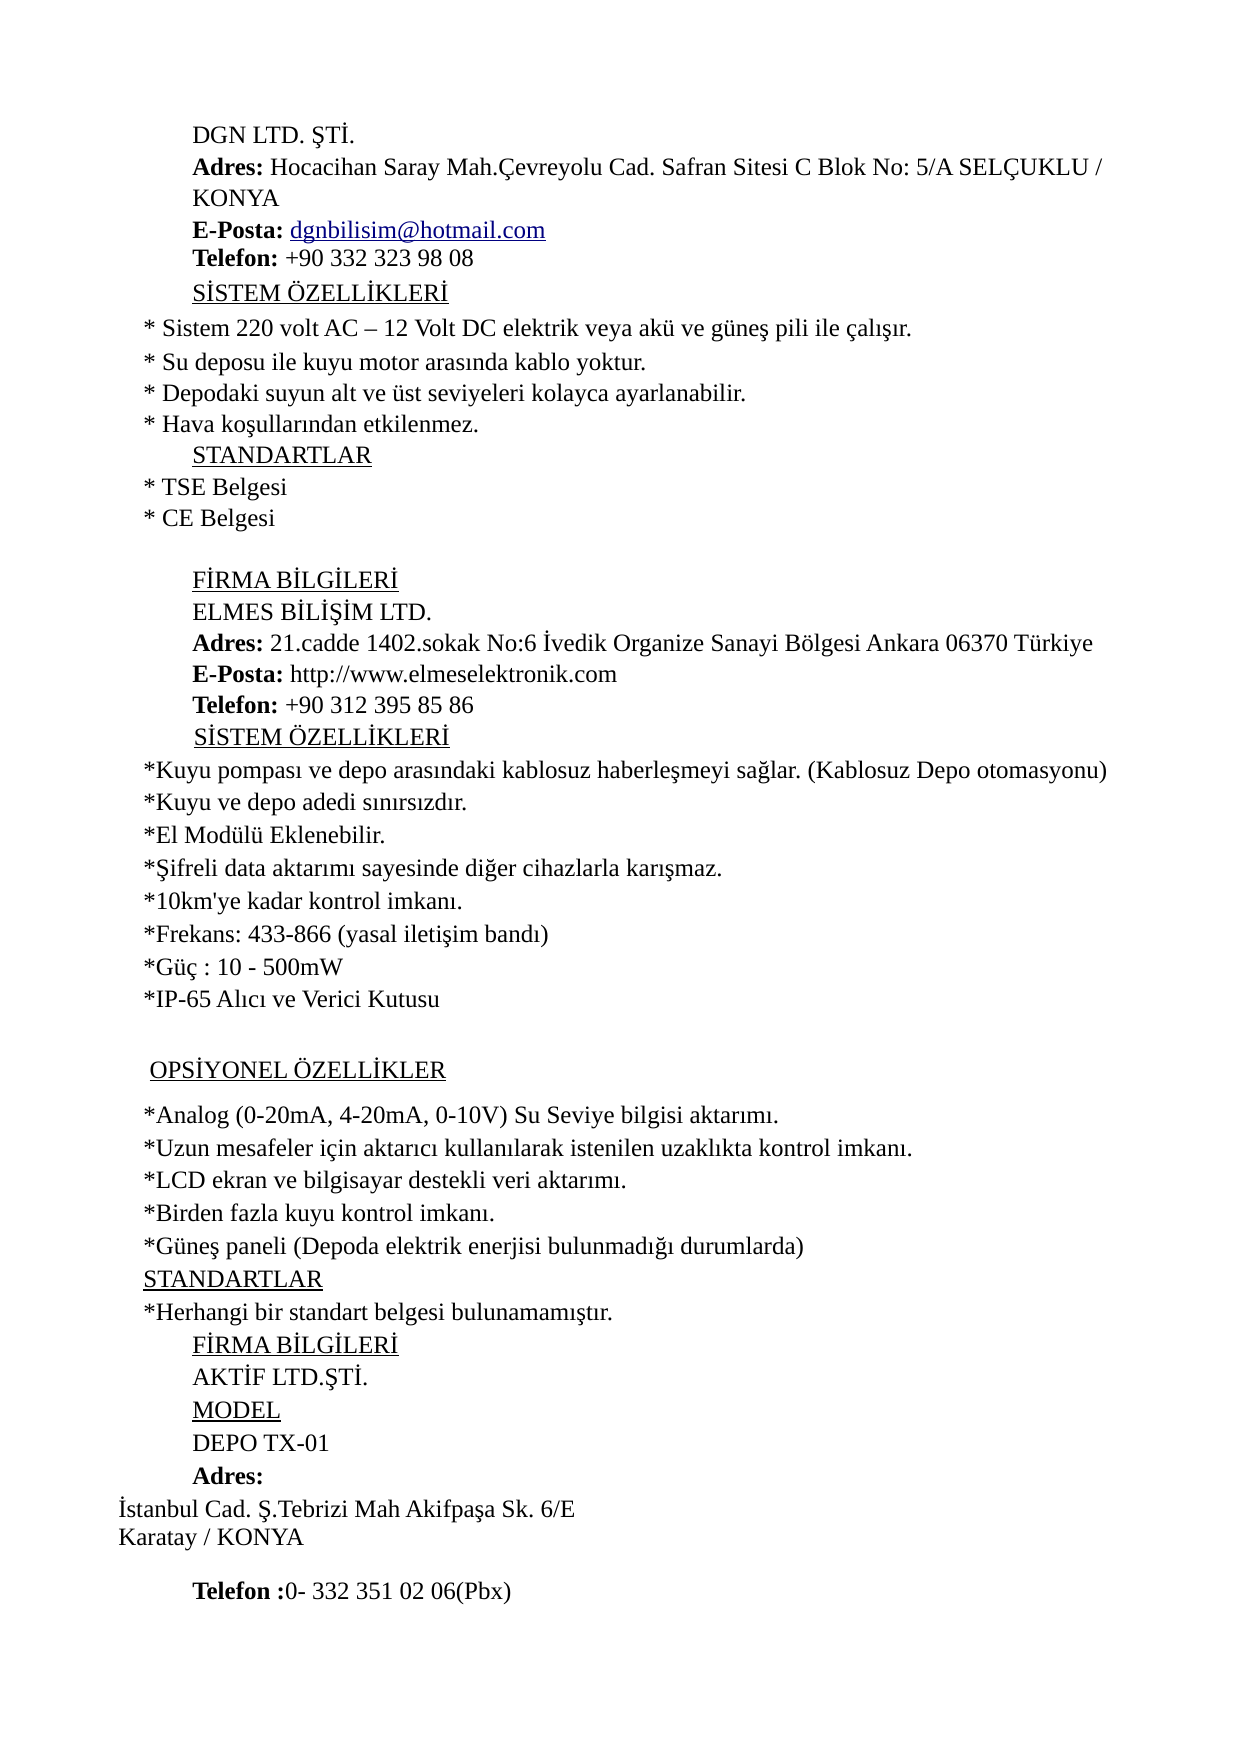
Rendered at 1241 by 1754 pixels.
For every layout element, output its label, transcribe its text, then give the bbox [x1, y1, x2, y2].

text *Kuyu ve depo adedi sınırsızdır. [118, 783, 1122, 816]
text SİSTEM ÖZELLİKLERİ [120, 719, 1122, 751]
text Adres: [118, 1457, 1122, 1490]
text AKTİF LTD.ŞTİ. [118, 1358, 1122, 1391]
text İstanbul Cad. Ş.Tebrizi Mah Akifpaşa Sk. 6/E [118, 1490, 1122, 1522]
list *LCD ekran ve bilgisayar destekli veri aktarımı. [118, 1162, 1122, 1194]
text FİRMA BİLGİLERİ [118, 1326, 1122, 1358]
text *Herhangi bir standart belgesi bulunamamıştır. [118, 1293, 1122, 1326]
list * CE Belgesi [118, 501, 1122, 532]
list *Güneş paneli (Depoda elektrik enerjisi bulunmadığı durumlarda) [118, 1227, 1122, 1260]
list *Birden fazla kuyu kontrol imkanı. [118, 1194, 1122, 1227]
text MODEL [118, 1391, 1122, 1424]
text Adres: Hocacihan Saray Mah.Çevreyolu Cad. Safran Sitesi C Blok No: 5/A SELÇUKLU / KONYA [118, 149, 1122, 212]
text STANDARTLAR [118, 1260, 1122, 1293]
list *Güç : 10 - 500mW [118, 947, 1122, 980]
list *IP-65 Alıcı ve Verici Kutusu [118, 980, 1122, 1013]
list *10km'ye kadar kontrol imkanı. [118, 882, 1122, 915]
list *Uzun mesafeler için aktarıcı kullanılarak istenilen uzaklıkta kontrol imkanı. [118, 1129, 1122, 1162]
list * Su deposu ile kuyu motor arasında kablo yoktur. [118, 344, 1122, 376]
text E-Posta: http://www.elmeselektronik.com [118, 657, 1122, 688]
list * Depodaki suyun alt ve üst seviyeleri kolayca ayarlanabilir. [118, 376, 1122, 407]
list *Şifreli data aktarımı sayesinde diğer cihazlarla karışmaz. [118, 849, 1122, 882]
text ELMES BİLİŞİM LTD. [118, 594, 1122, 626]
text Adres: 21.cadde 1402.sokak No:6 İvedik Organize Sanayi Bölgesi Ankara 06370 Türkiye [118, 626, 1122, 657]
list *Kuyu pompası ve depo arasındaki kablosuz haberleşmeyi sağlar. (Kablosuz Depo otomasyonu) [118, 751, 1122, 783]
text DEPO TX-01 [118, 1424, 1122, 1457]
text Telefon :0- 332 351 02 06(Pbx) [118, 1576, 1122, 1605]
text SİSTEM ÖZELLİKLERİ [118, 278, 1122, 307]
text * TSE Belgesi [118, 469, 1122, 501]
text Telefon: +90 312 395 85 86 [118, 688, 1122, 719]
text E-Posta: dgnbilisim@hotmail.com Telefon: +90 332 323 98 08 [118, 215, 1122, 272]
list *Analog (0-20mA, 4-20mA, 0-10V) Su Seviye bilgisi aktarımı. [118, 1096, 1122, 1129]
text Karatay / KONYA [118, 1522, 1122, 1551]
text FİRMA BİLGİLERİ [118, 563, 1122, 594]
list *Frekans: 433-866 (yasal iletişim bandı) [118, 915, 1122, 947]
text DGN LTD. ŞTİ. [118, 118, 1122, 149]
list * Hava koşullarından etkilenmez. [118, 407, 1122, 438]
list *El Modülü Eklenebilir. [118, 816, 1122, 849]
text STANDARTLAR [118, 438, 1122, 469]
text * Sistem 220 volt AC – 12 Volt DC elektrik veya akü ve güneş pili ile çalışır. [118, 313, 1122, 341]
subtitle OPSİYONEL ÖZELLİKLER [118, 1051, 1122, 1083]
